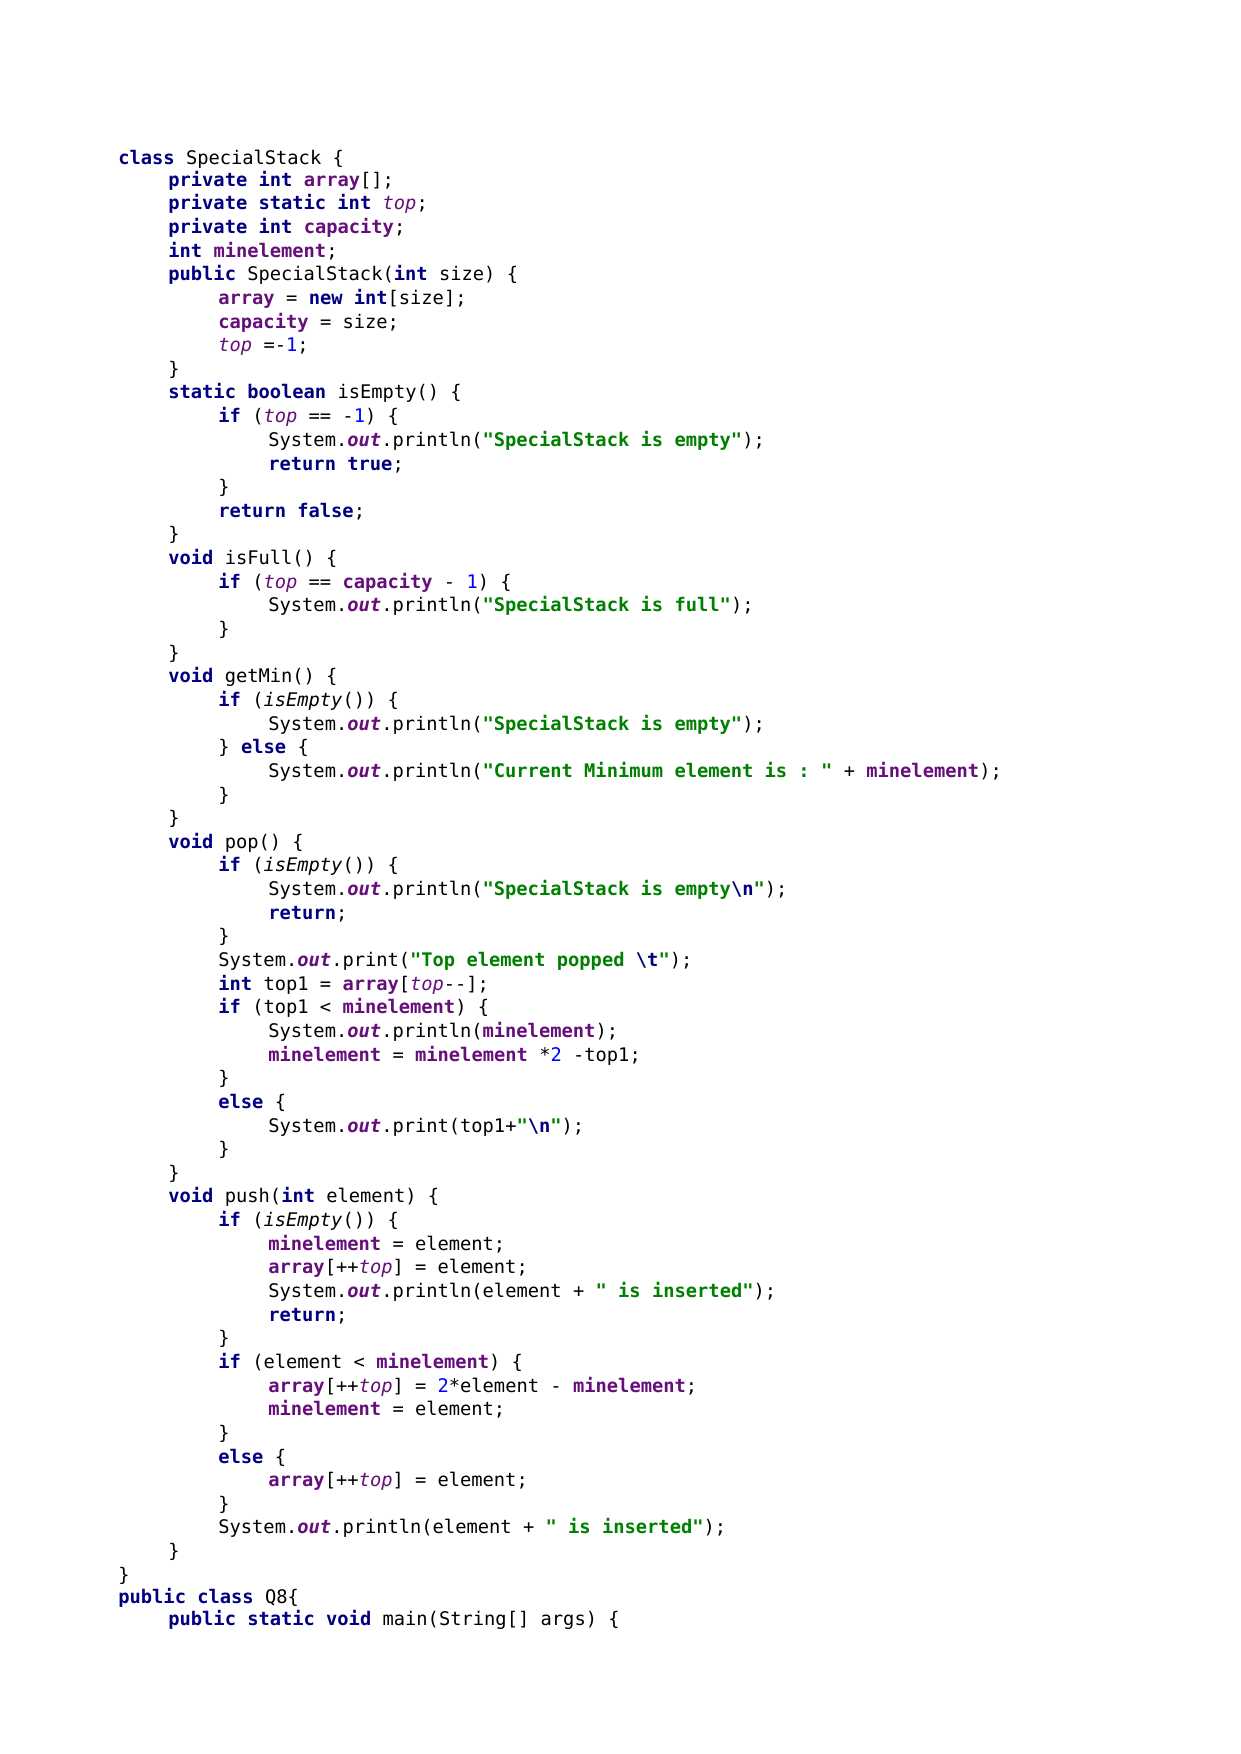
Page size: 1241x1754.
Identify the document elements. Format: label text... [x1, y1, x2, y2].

text private int array[]; [118, 169, 1122, 192]
text public SpecialStack(int size) { [118, 263, 1122, 287]
text System.out.println(minelement); [118, 1020, 1122, 1044]
text if (top == -1) { [118, 405, 1122, 429]
text return false; [118, 500, 1122, 523]
text } [118, 1493, 1122, 1517]
text } [118, 642, 1122, 665]
text array[++top] = 2*element - minelement; [118, 1375, 1122, 1398]
text int minelement; [118, 240, 1122, 263]
text } else { [118, 736, 1122, 760]
text System.out.println("SpecialStack is full"); [118, 594, 1122, 618]
text } [118, 1540, 1122, 1564]
text if (isEmpty()) { [118, 1209, 1122, 1233]
text System.out.println("SpecialStack is empty"); [118, 429, 1122, 452]
text } [118, 807, 1122, 831]
text } [118, 1138, 1122, 1162]
text } [118, 1162, 1122, 1186]
text array[++top] = element; [118, 1469, 1122, 1493]
text System.out.println("SpecialStack is empty"); [118, 713, 1122, 736]
text if (element < minelement) { [118, 1351, 1122, 1375]
text } [118, 925, 1122, 949]
text if (top == capacity - 1) { [118, 571, 1122, 594]
text } [118, 1422, 1122, 1446]
text System.out.println("Current Minimum element is : " + minelement); [118, 760, 1122, 783]
text int top1 = array[top--]; [118, 973, 1122, 996]
text private static int top; [118, 192, 1122, 216]
text private int capacity; [118, 216, 1122, 240]
text System.out.println("SpecialStack is empty\n"); [118, 878, 1122, 902]
text top =-1; [118, 334, 1122, 358]
text void pop() { [118, 831, 1122, 854]
text return; [118, 902, 1122, 925]
text } [118, 523, 1122, 547]
text } [118, 358, 1122, 382]
text array = new int[size]; [118, 287, 1122, 311]
text static boolean isEmpty() { [118, 382, 1122, 405]
text if (isEmpty()) { [118, 854, 1122, 878]
text return; [118, 1304, 1122, 1327]
text System.out.print("Top element popped \t"); [118, 949, 1122, 973]
text public static void main(String[] args) { [118, 1608, 1122, 1631]
text } [118, 1564, 1122, 1586]
text minelement = element; [118, 1233, 1122, 1256]
text if (top1 < minelement) { [118, 996, 1122, 1020]
text class SpecialStack { [118, 147, 1122, 169]
text void getMin() { [118, 665, 1122, 689]
text } [118, 476, 1122, 500]
text } [118, 1067, 1122, 1091]
text minelement = minelement *2 -top1; [118, 1044, 1122, 1067]
text void push(int element) { [118, 1186, 1122, 1209]
text } [118, 783, 1122, 807]
text return true; [118, 452, 1122, 476]
text System.out.print(top1+"\n"); [118, 1114, 1122, 1138]
text minelement = element; [118, 1398, 1122, 1422]
text if (isEmpty()) { [118, 689, 1122, 713]
text void isFull() { [118, 547, 1122, 571]
text public class Q8{ [118, 1586, 1122, 1608]
text System.out.println(element + " is inserted"); [118, 1280, 1122, 1304]
text } [118, 618, 1122, 642]
text else { [118, 1446, 1122, 1469]
text capacity = size; [118, 311, 1122, 334]
text else { [118, 1091, 1122, 1114]
text } [118, 1327, 1122, 1351]
text System.out.println(element + " is inserted"); [118, 1517, 1122, 1540]
text array[++top] = element; [118, 1256, 1122, 1280]
